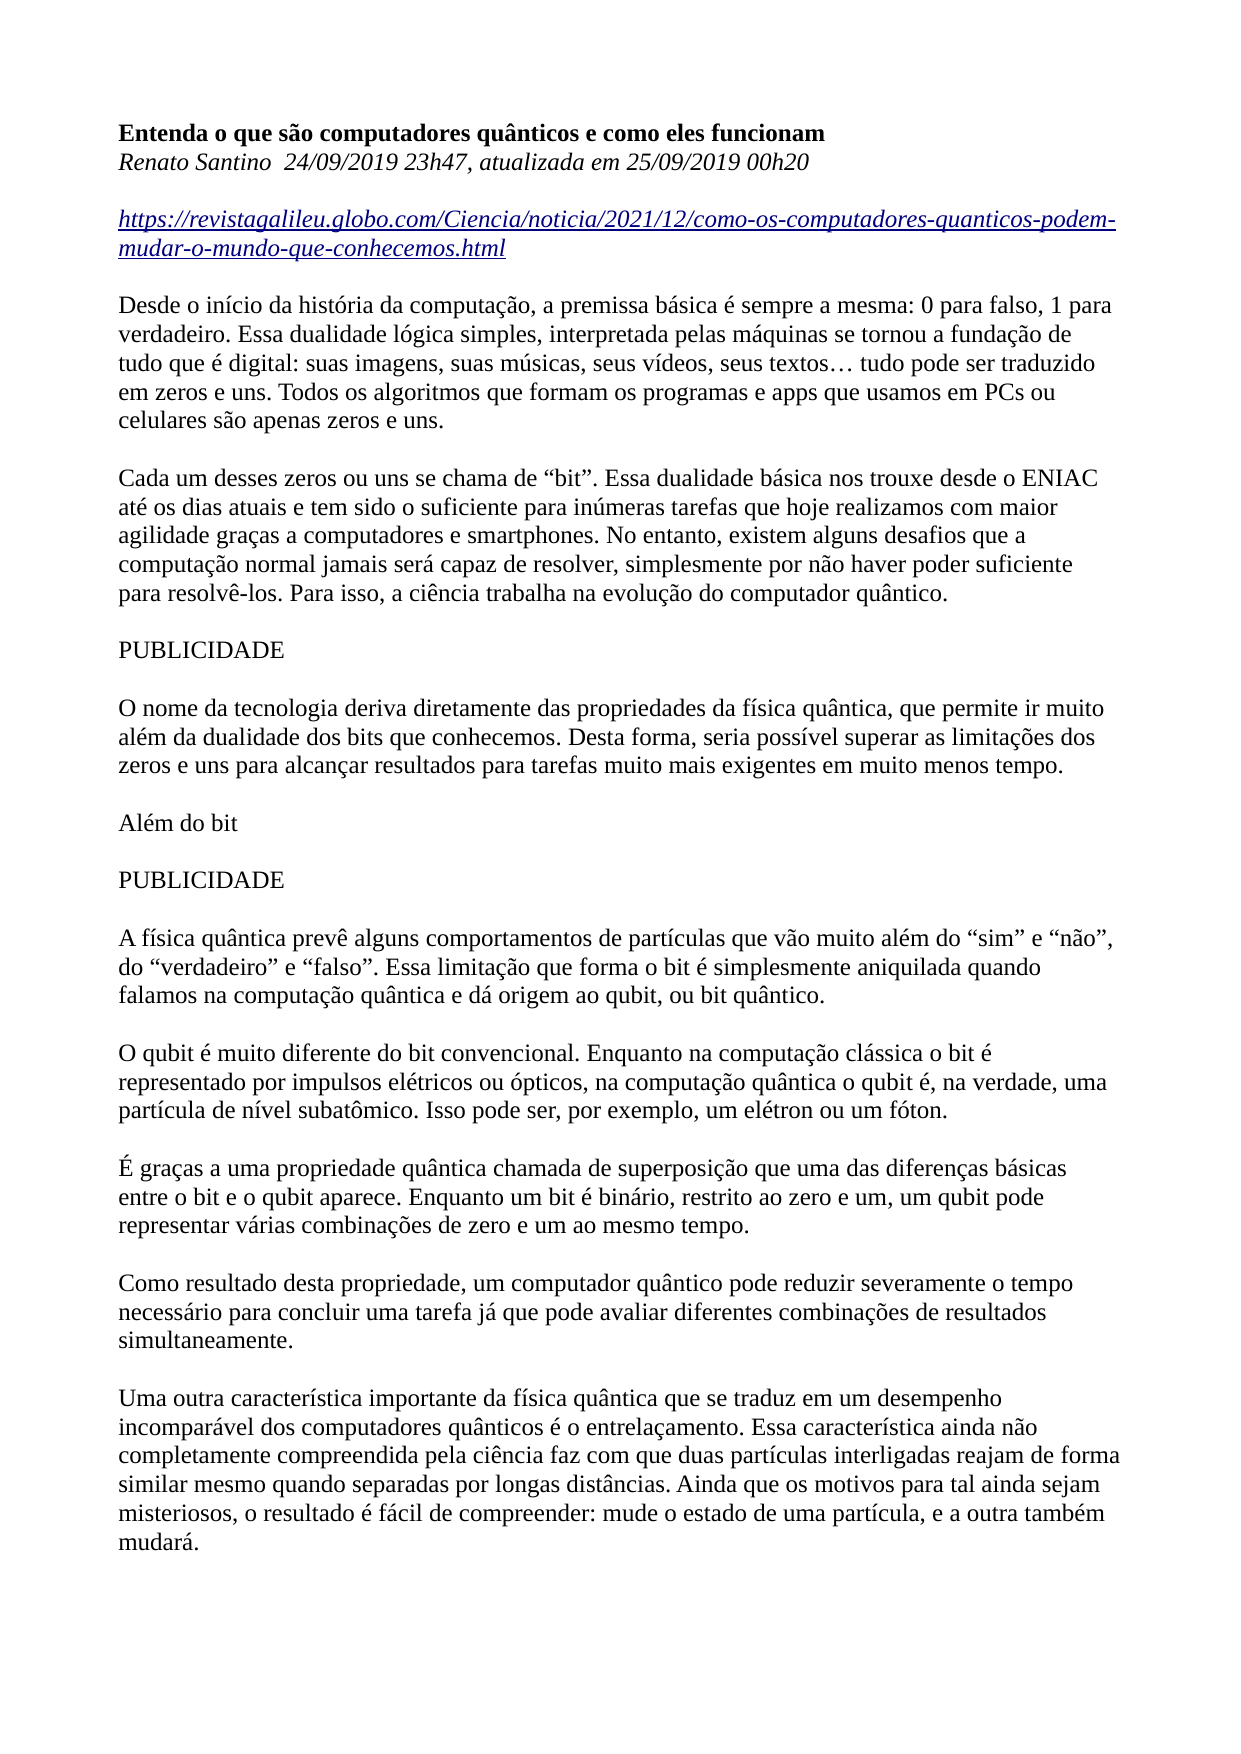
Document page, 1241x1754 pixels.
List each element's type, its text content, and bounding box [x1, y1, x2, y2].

text Além do bit [118, 808, 1122, 837]
text Cada um desses zeros ou uns se chama de “bit”. Essa dualidade básica nos trouxe desde o ENIAC até os dias atuais e tem sido o suficiente para inúmeras tarefas que hoje realizamos com maior agilidade graças a computadores e smartphones. No entanto, existem alguns desafios que a computação normal jamais será capaz de resolver, simplesmente por não haver poder suficiente para resolvê-los. Para isso, a ciência trabalha na evolução do computador quântico. [118, 463, 1122, 607]
text Desde o início da história da computação, a premissa básica é sempre a mesma: 0 para falso, 1 para verdadeiro. Essa dualidade lógica simples, interpretada pelas máquinas se tornou a fundação de tudo que é digital: suas imagens, suas músicas, seus vídeos, seus textos… tudo pode ser traduzido em zeros e uns. Todos os algoritmos que formam os programas e apps que usamos em PCs ou celulares são apenas zeros e uns. [118, 291, 1122, 434]
text Entenda o que são computadores quânticos e como eles funcionam [118, 118, 1122, 147]
text A física quântica prevê alguns comportamentos de partículas que vão muito além do “sim” e “não”, do “verdadeiro” e “falso”. Essa limitação que forma o bit é simplesmente aniquilada quando falamos na computação quântica e dá origem ao qubit, ou bit quântico. [118, 923, 1122, 1009]
text É graças a uma propriedade quântica chamada de superposição que uma das diferenças básicas entre o bit e o qubit aparece. Enquanto um bit é binário, restrito ao zero e um, um qubit pode representar várias combinações de zero e um ao mesmo tempo. [118, 1153, 1122, 1239]
text O qubit é muito diferente do bit convencional. Enquanto na computação clássica o bit é representado por impulsos elétricos ou ópticos, na computação quântica o qubit é, na verdade, uma partícula de nível subatômico. Isso pode ser, por exemplo, um elétron ou um fóton. [118, 1038, 1122, 1124]
text O nome da tecnologia deriva diretamente das propriedades da física quântica, que permite ir muito além da dualidade dos bits que conhecemos. Desta forma, seria possível superar as limitações dos zeros e uns para alcançar resultados para tarefas muito mais exigentes em muito menos tempo. [118, 693, 1122, 779]
text Renato Santino 24/09/2019 23h47, atualizada em 25/09/2019 00h20 [118, 147, 1122, 176]
text Como resultado desta propriedade, um computador quântico pode reduzir severamente o tempo necessário para concluir uma tarefa já que pode avaliar diferentes combinações de resultados simultaneamente. [118, 1268, 1122, 1354]
text PUBLICIDADE [118, 866, 1122, 894]
text Uma outra característica importante da física quântica que se traduz em um desempenho incomparável dos computadores quânticos é o entrelaçamento. Essa característica ainda não completamente compreendida pela ciência faz com que duas partículas interligadas reajam de forma similar mesmo quando separadas por longas distâncias. Ainda que os motivos para tal ainda sejam misteriosos, o resultado é fácil de compreender: mude o estado de uma partícula, e a outra também mudará. [118, 1383, 1122, 1556]
text https://revistagalileu.globo.com/Ciencia/noticia/2021/12/como-os-computadores-quanticos-podem-mudar-o-mundo-que-conhecemos.html [118, 204, 1122, 262]
text PUBLICIDADE [118, 636, 1122, 664]
